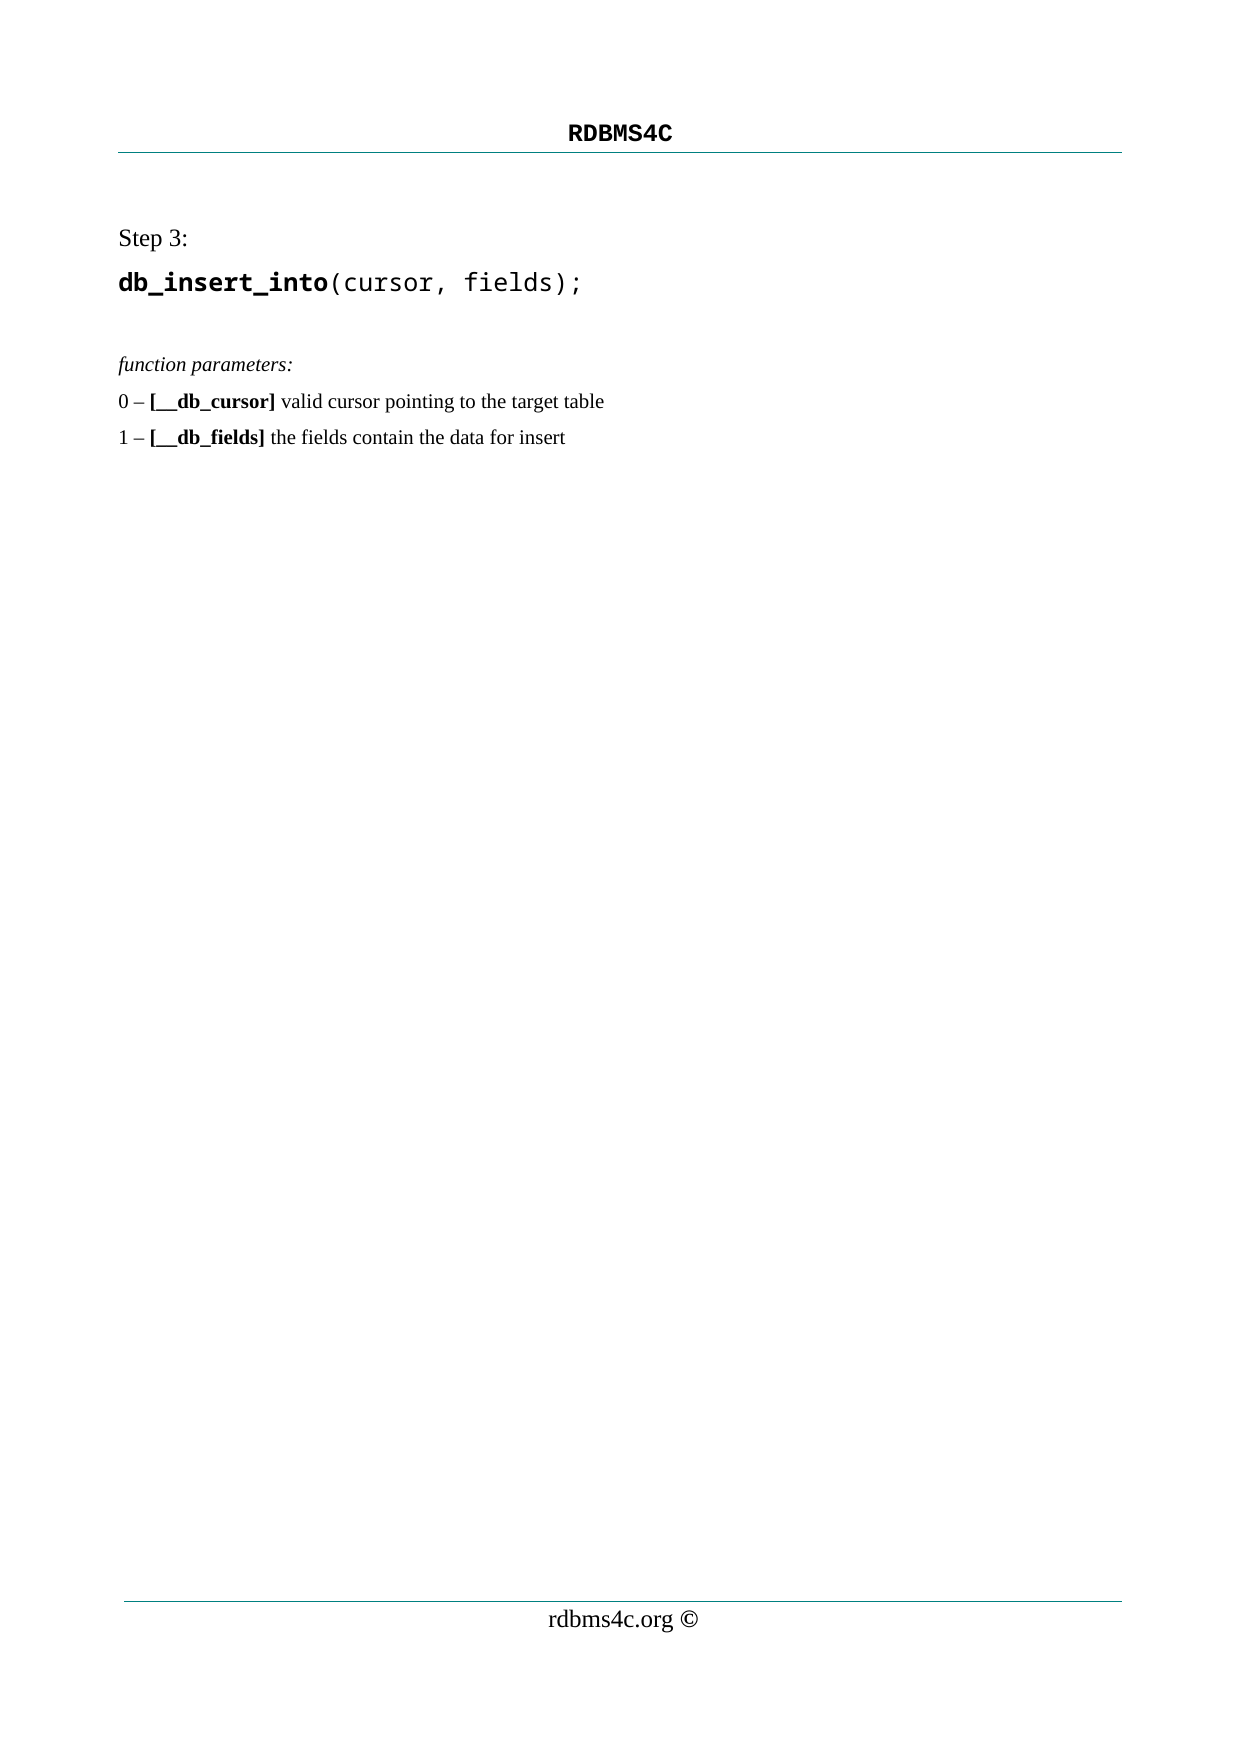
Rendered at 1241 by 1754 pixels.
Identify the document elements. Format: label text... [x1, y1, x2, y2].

text function parameters: [118, 352, 1122, 376]
text db_insert_into(cursor, fields); [118, 264, 1122, 298]
text 1 – [__db_fields] the fields contain the data for insert [118, 425, 1122, 449]
text Step 3: [118, 223, 1122, 252]
text 0 – [__db_cursor] valid cursor pointing to the target table [118, 389, 1122, 413]
